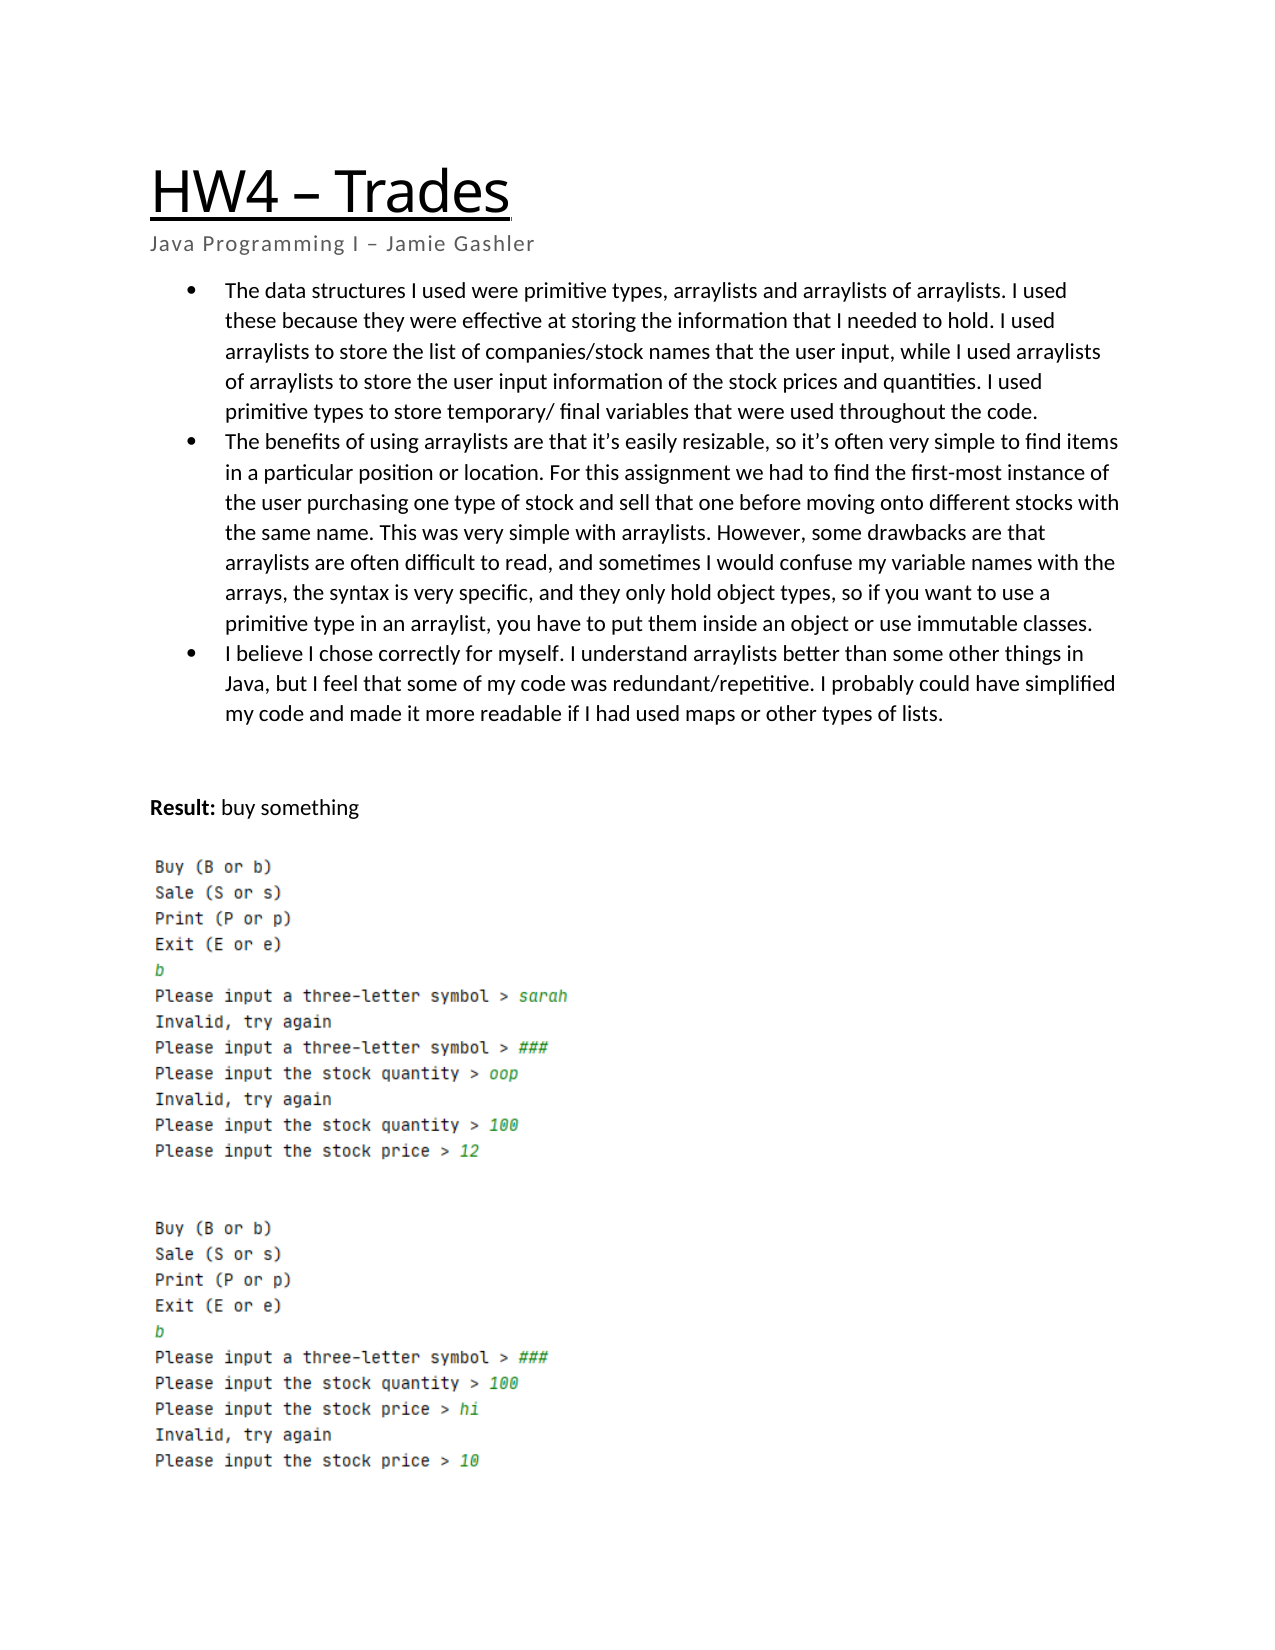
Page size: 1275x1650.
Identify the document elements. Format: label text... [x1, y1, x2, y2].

subtitle Java Programming I – Jamie Gashler [150, 229, 1125, 257]
list I believe I chose correctly for myself. I understand arraylists better than some other things in Java, but I feel that some of my code was redundant/repetitive. I probably could have simplified my code and made it more readable if I had used maps or other types of lists. [187, 639, 1125, 727]
list The data structures I used were primitive types, arraylists and arraylists of arraylists. I used these because they were effective at storing the information that I needed to hold. I used arraylists to store the list of companies/stock names that the user input, while I used arraylists of arraylists to store the user input information of the stock prices and quantities. I used primitive types to store temporary/ final variables that were used throughout the code. [187, 276, 1125, 425]
text Result: buy something [150, 793, 1125, 821]
title HW4 – Trades [150, 150, 1125, 229]
picture [150, 840, 226, 1472]
list The benefits of using arraylists are that it’s easily resizable, so it’s often very simple to find items in a particular position or location. For this assignment we had to find the first-most instance of the user purchasing one type of stock and sell that one before moving onto different stocks with the same name. This was very simple with arraylists. However, some drawbacks are that arraylists are often difficult to read, and sometimes I would confuse my variable names with the arrays, the syntax is very specific, and they only hold object types, so if you want to use a primitive type in an arraylist, you have to put them inside an object or use immutable classes. [187, 427, 1125, 637]
